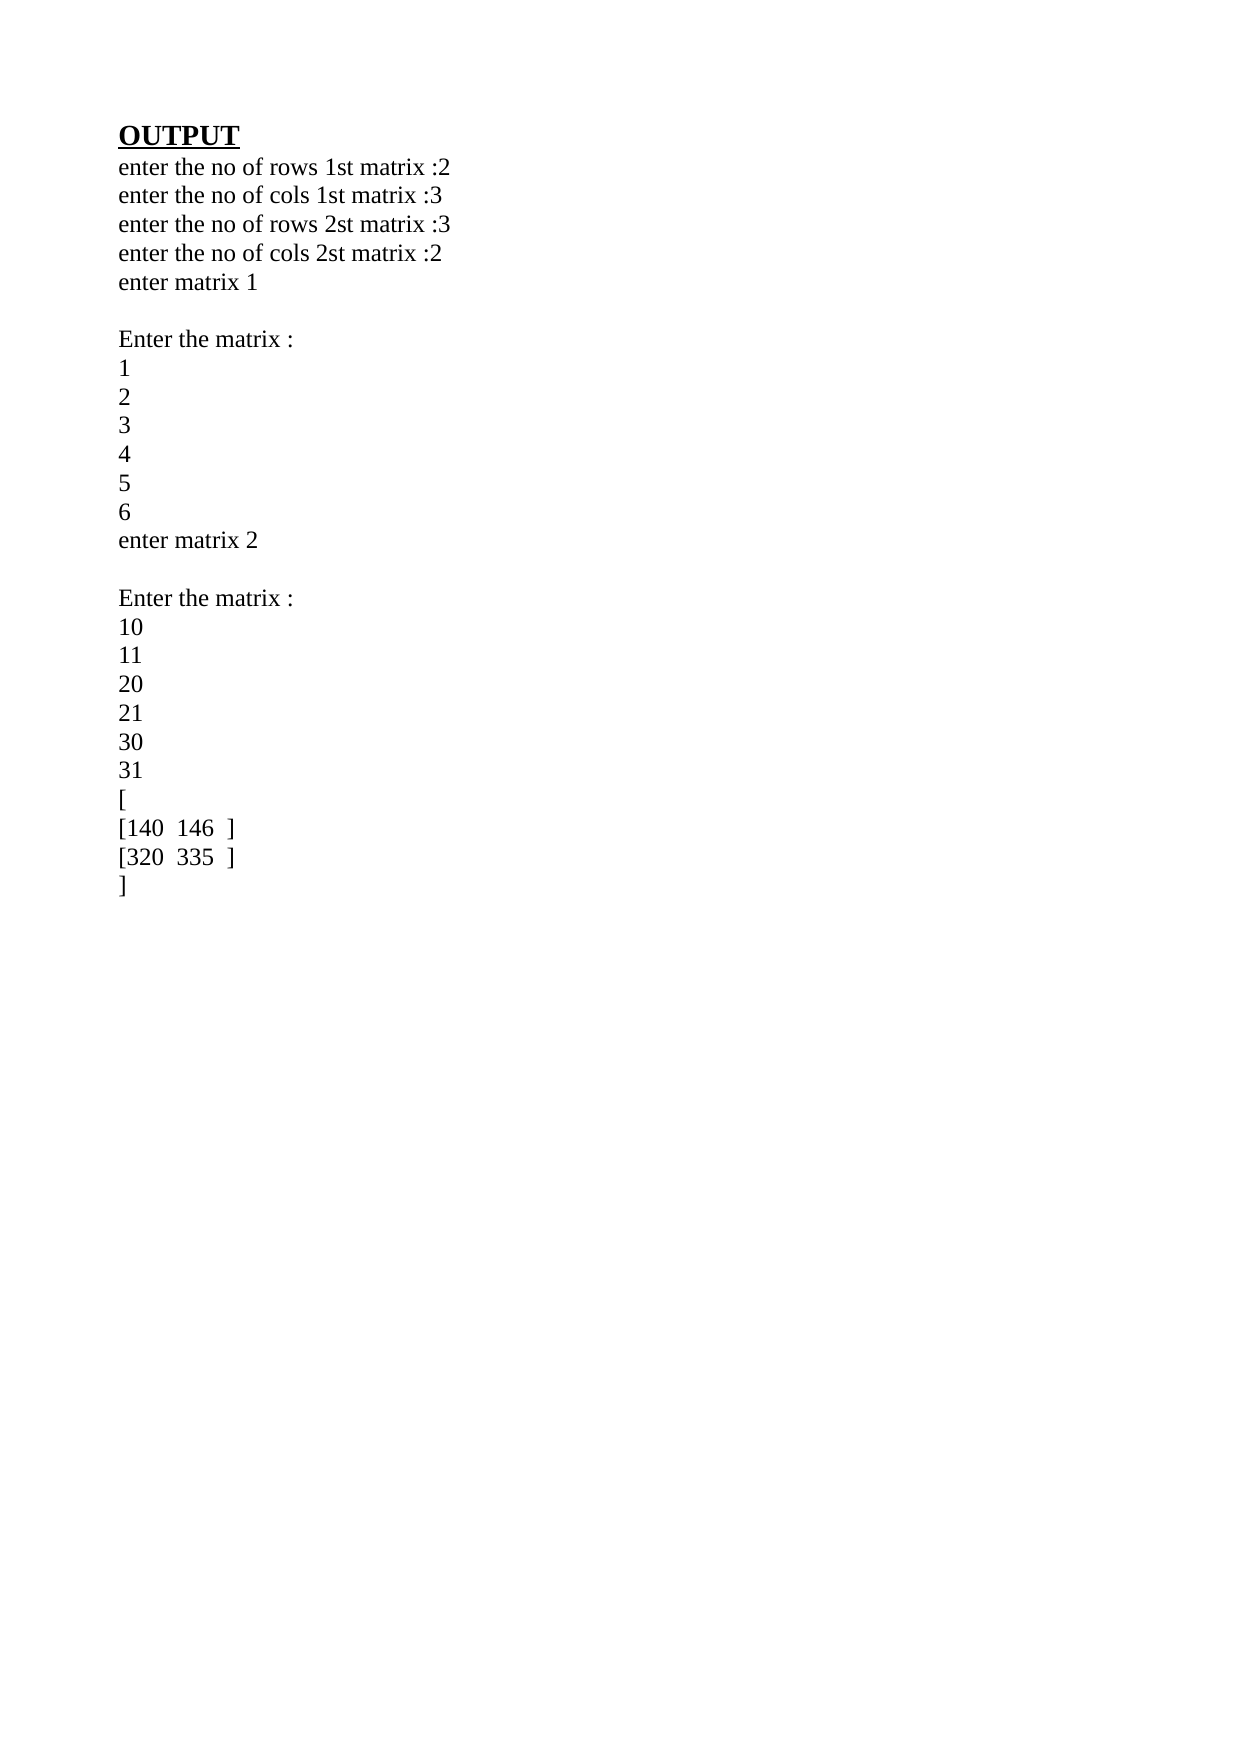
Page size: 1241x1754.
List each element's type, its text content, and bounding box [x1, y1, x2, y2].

text 20 [118, 669, 1122, 698]
text [ [118, 784, 1122, 813]
text 2 [118, 382, 1122, 410]
text 6 [118, 497, 1122, 525]
text 30 [118, 727, 1122, 755]
text 5 [118, 468, 1122, 497]
text OUTPUT [118, 118, 1122, 152]
text [140 146 ] [118, 813, 1122, 842]
text enter the no of rows 1st matrix :2 [118, 152, 1122, 180]
text 4 [118, 439, 1122, 468]
text enter the no of rows 2st matrix :3 [118, 209, 1122, 238]
text 3 [118, 410, 1122, 439]
text Enter the matrix : [118, 324, 1122, 353]
text Enter the matrix : [118, 583, 1122, 612]
text 11 [118, 640, 1122, 669]
text enter matrix 1 [118, 267, 1122, 295]
text 21 [118, 698, 1122, 727]
text 10 [118, 612, 1122, 640]
text [320 335 ] [118, 842, 1122, 870]
text enter the no of cols 1st matrix :3 [118, 180, 1122, 209]
text enter matrix 2 [118, 525, 1122, 554]
text enter the no of cols 2st matrix :2 [118, 238, 1122, 267]
text ] [118, 870, 1122, 899]
text 1 [118, 353, 1122, 382]
text 31 [118, 755, 1122, 784]
